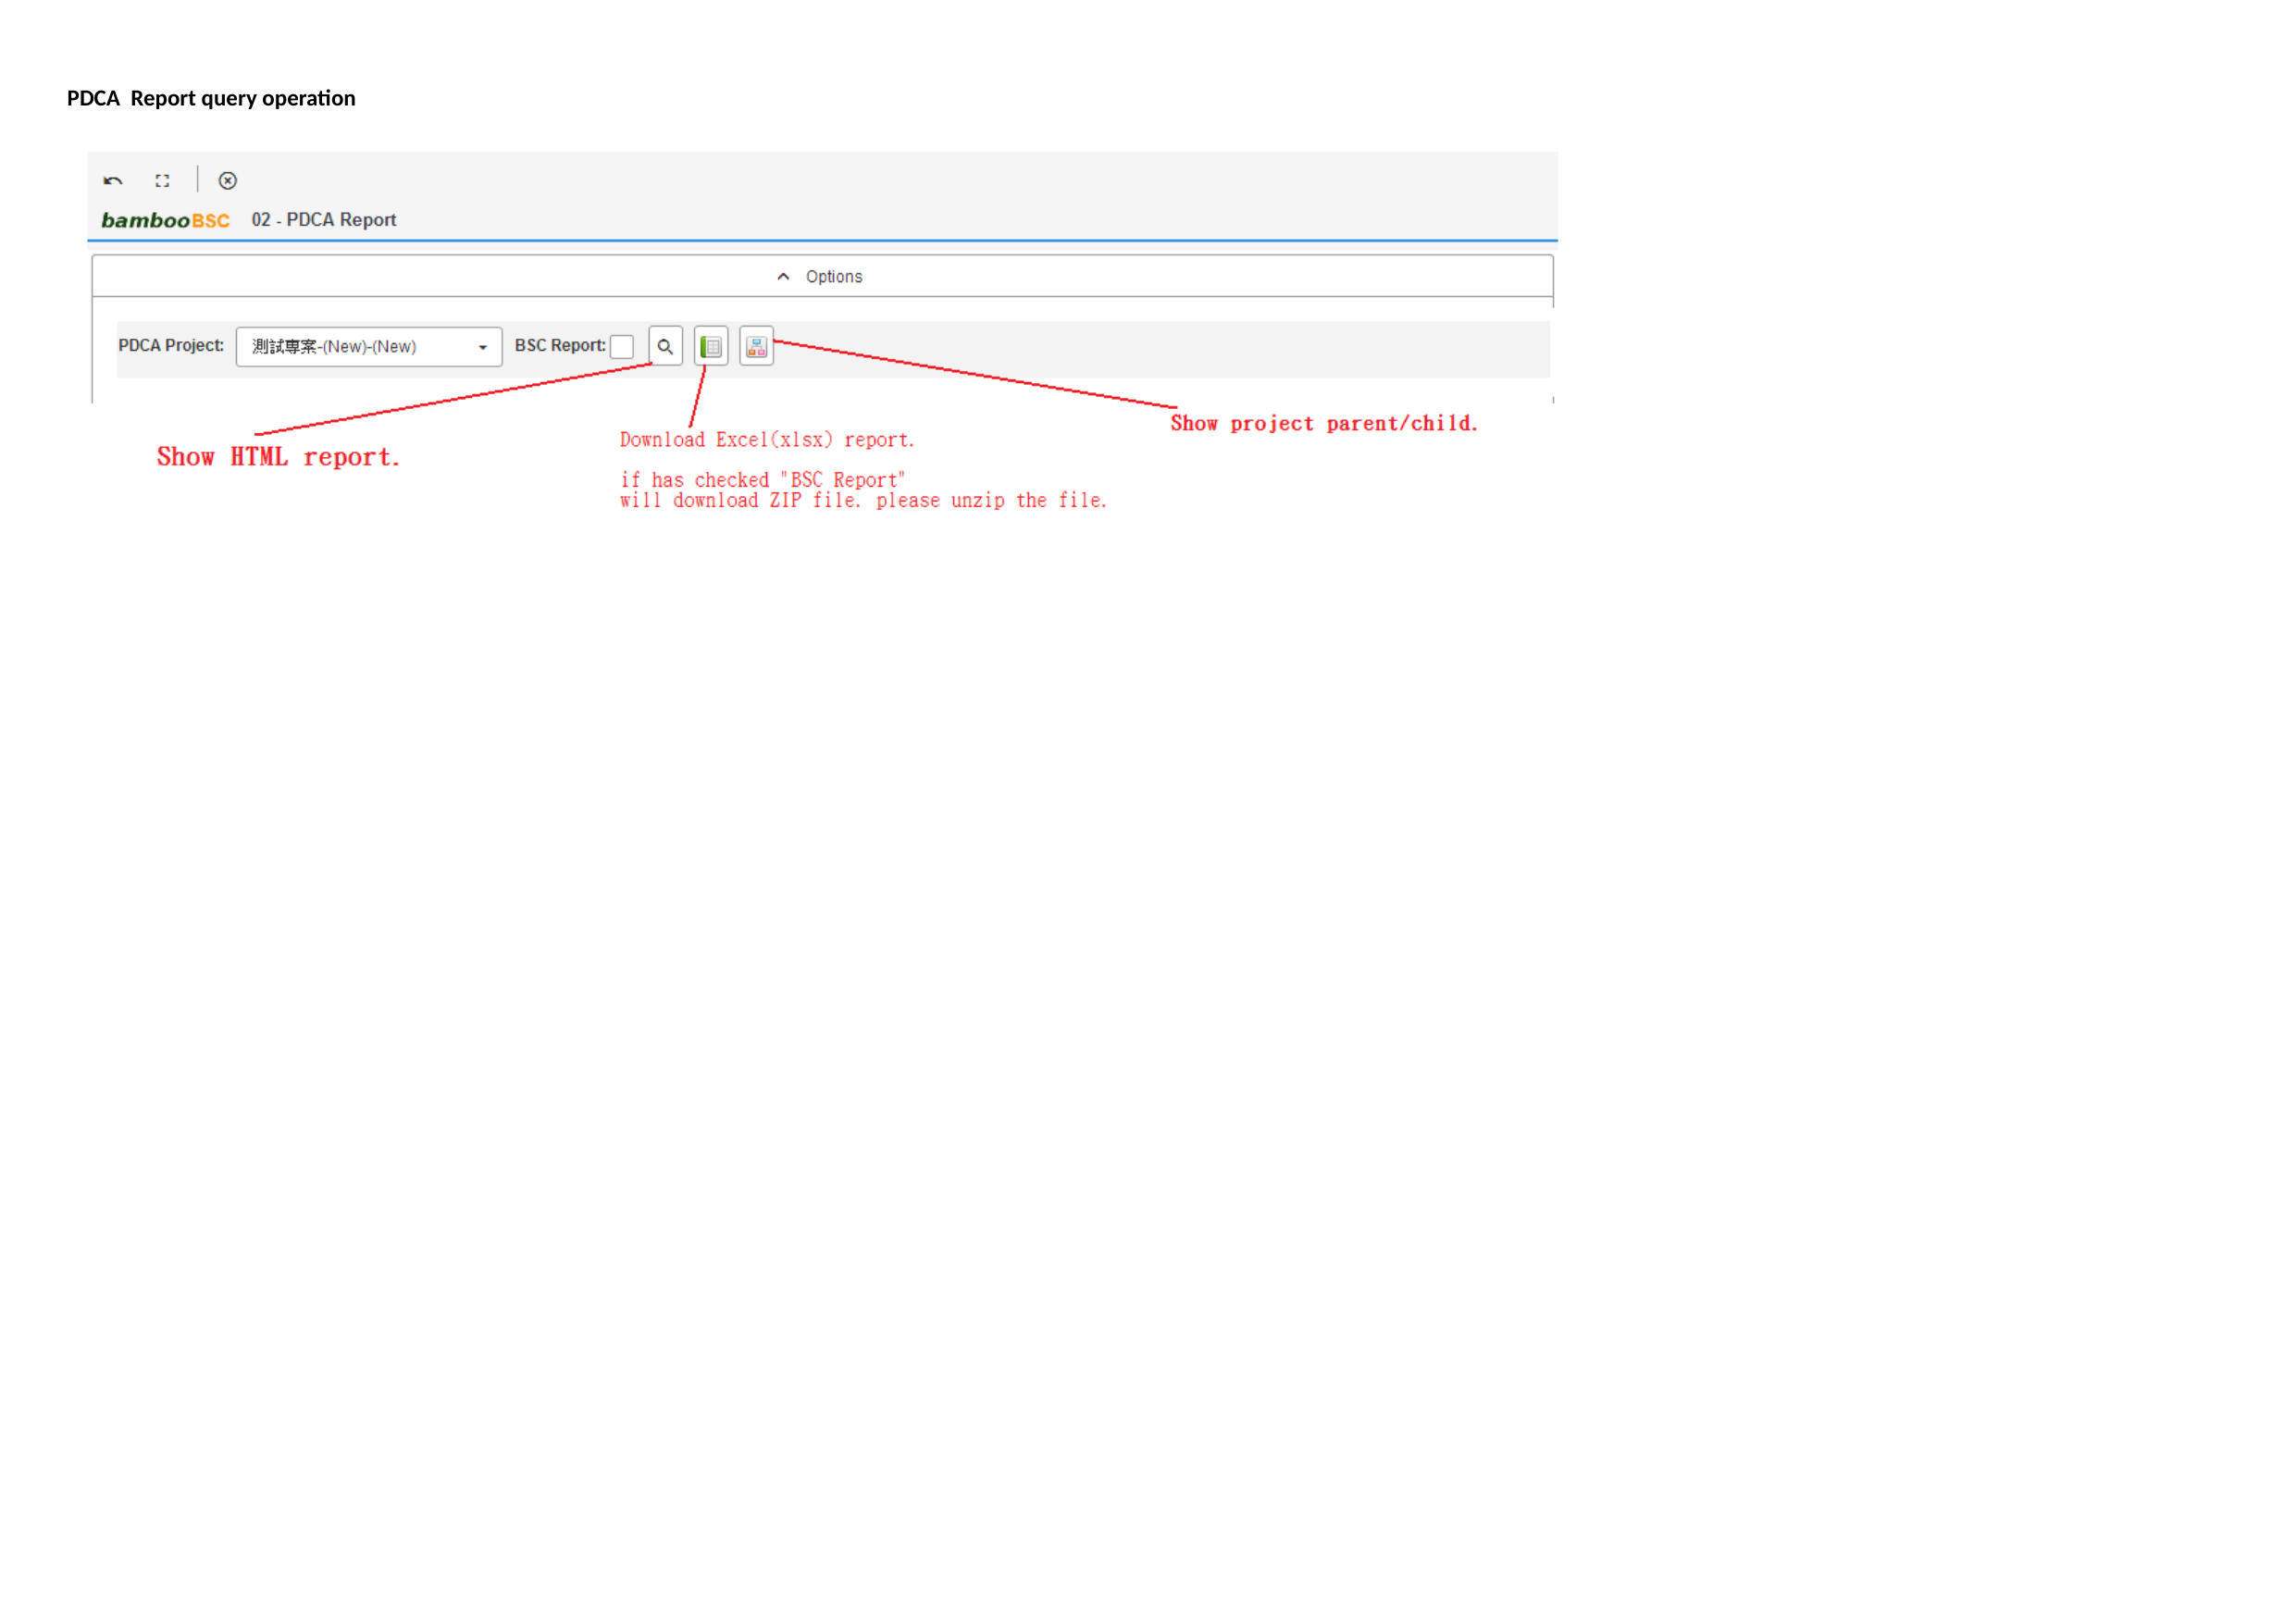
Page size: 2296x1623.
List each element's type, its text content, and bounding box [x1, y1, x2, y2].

text PDCA Report query operation [67, 82, 2226, 118]
